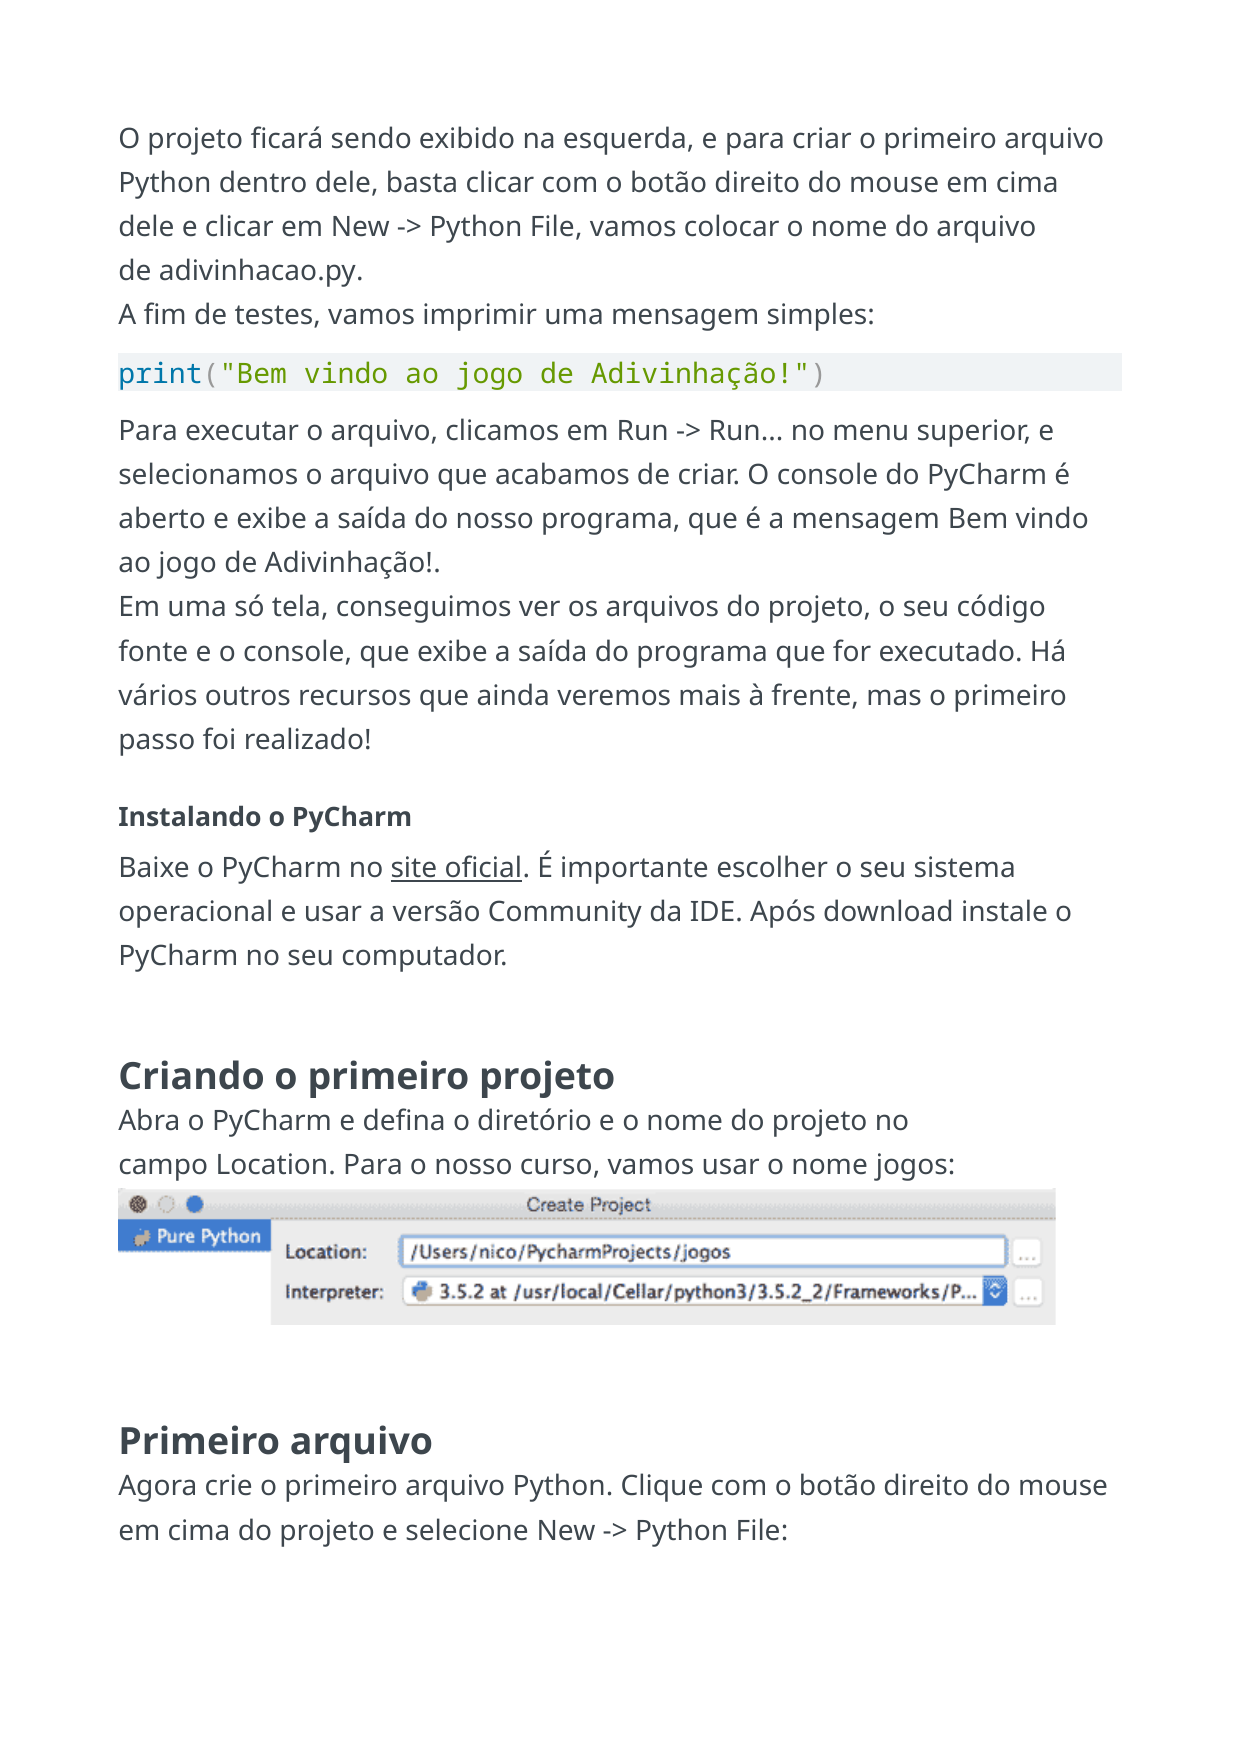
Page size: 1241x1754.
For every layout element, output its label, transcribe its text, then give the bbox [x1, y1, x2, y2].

text Para executar o arquivo, clicamos em Run -> Run... no menu superior, e selecionamos o arquivo que acabamos de criar. O console do PyCharm é aberto e exibe a saída do nosso programa, que é a mensagem Bem vindo ao jogo de Adivinhação!. [118, 411, 1122, 581]
subtitle Instalando o PyCharm [118, 798, 1122, 834]
text A fim de testes, vamos imprimir uma mensagem simples: [118, 294, 1122, 333]
text print("Bem vindo ao jogo de Adivinhação!") [118, 353, 1122, 391]
text O projeto ficará sendo exibido na esquerda, e para criar o primeiro arquivo Python dentro dele, basta clicar com o botão direito do mouse em cima dele e clicar em New -> Python File, vamos colocar o nome do arquivo de adivinhacao.py. [118, 118, 1122, 289]
text Agora crie o primeiro arquivo Python. Clique com o botão direito do mouse em cima do projeto e selecione New -> Python File: [118, 1466, 1122, 1548]
text Em uma só tela, conseguimos ver os arquivos do projeto, o seu código fonte e o console, que exibe a saída do programa que for executado. Há vários outros recursos que ainda veremos mais à frente, mas o primeiro passo foi realizado! [118, 587, 1122, 757]
picture [118, 1188, 1056, 1325]
subtitle Primeiro arquivo [118, 1415, 1122, 1466]
text Baixe o PyCharm no site oficial. É importante escolher o seu sistema operacional e usar a versão Community da IDE. Após download instale o PyCharm no seu computador. [118, 847, 1122, 973]
subtitle Criando o primeiro projeto [118, 1049, 1122, 1101]
text Abra o PyCharm e defina o diretório e o nome do projeto no campo Location. Para o nosso curso, vamos usar o nome jogos: [118, 1101, 1122, 1183]
